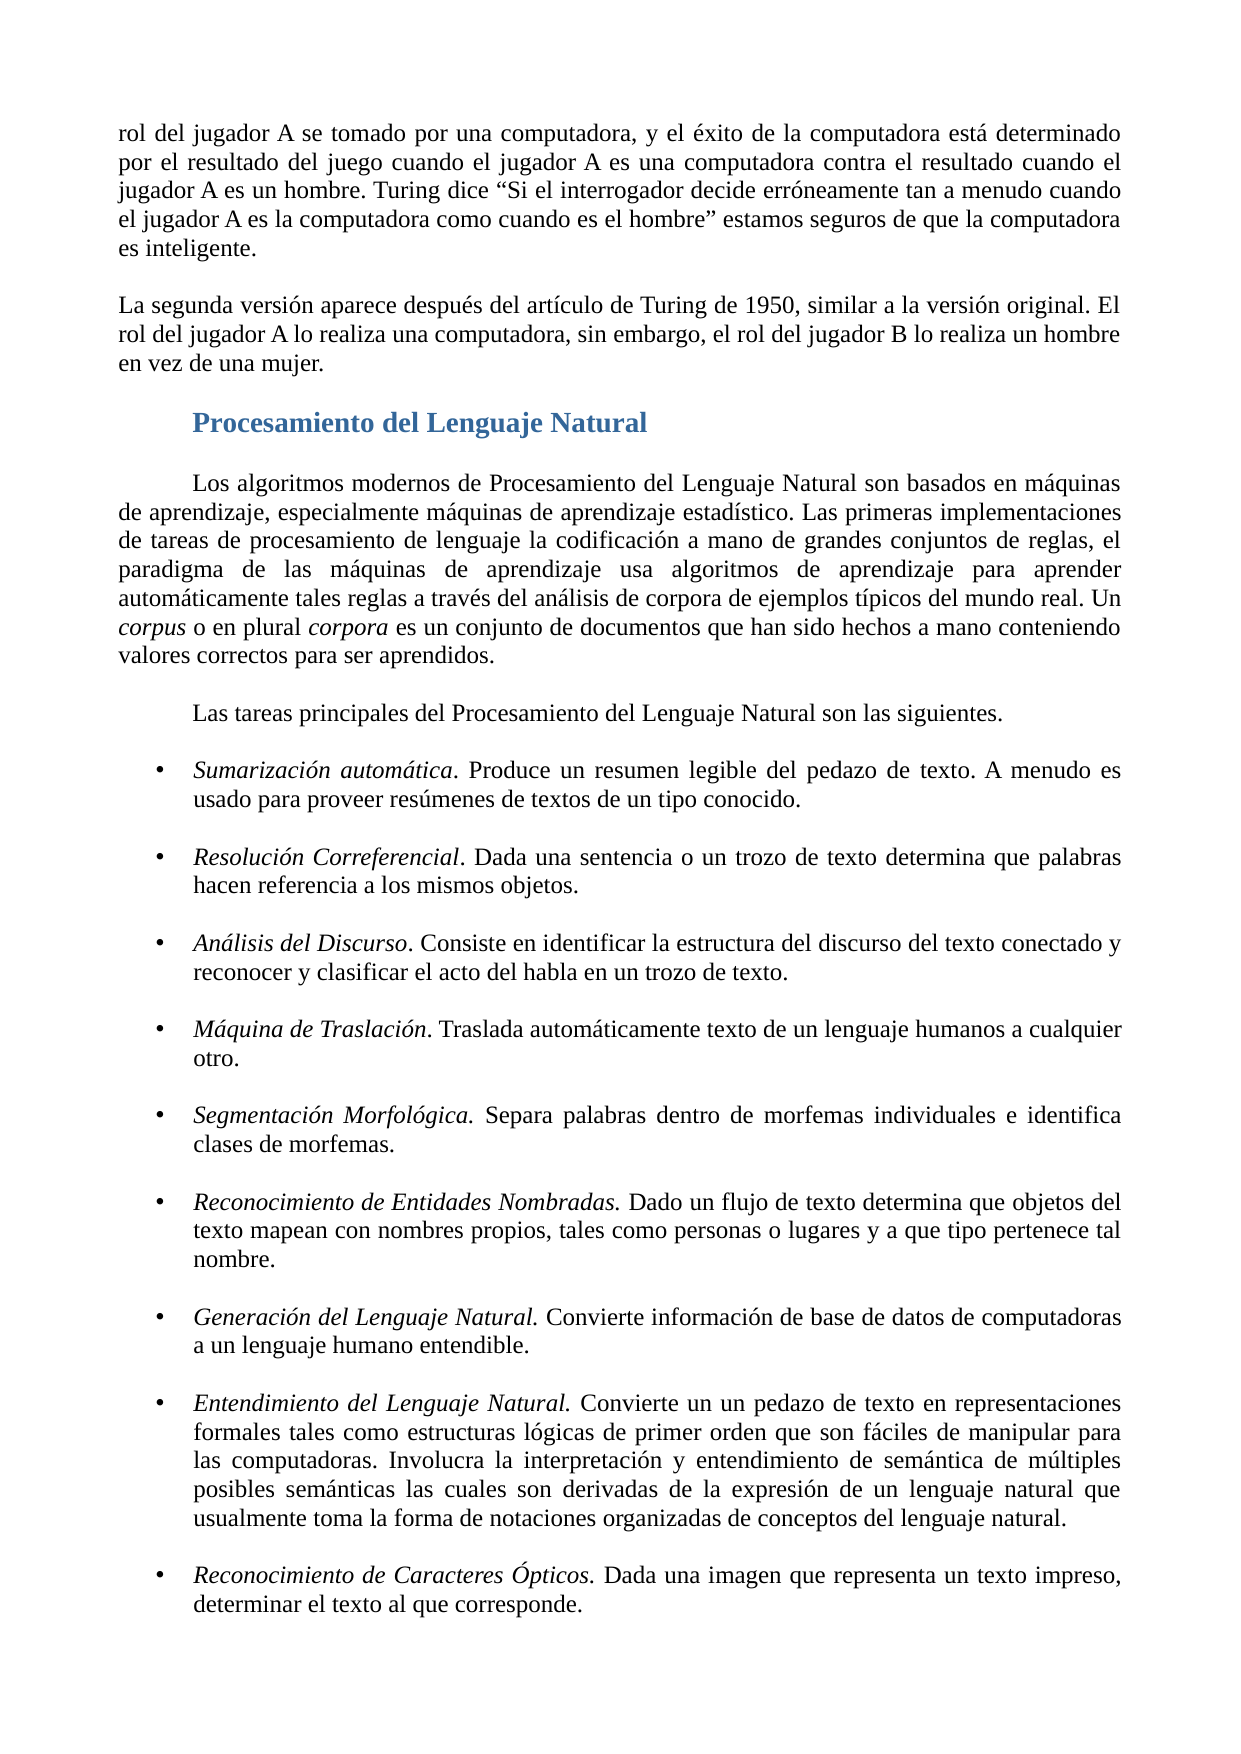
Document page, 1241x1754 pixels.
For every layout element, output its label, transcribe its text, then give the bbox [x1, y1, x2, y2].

list Análisis del Discurso. Consiste en identificar la estructura del discurso del texto conectado y reconocer y clasificar el acto del habla en un trozo de texto. [156, 928, 1122, 985]
list Reconocimiento de Entidades Nombradas. Dado un flujo de texto determina que objetos del texto mapean con nombres propios, tales como personas o lugares y a que tipo pertenece tal nombre. [156, 1187, 1122, 1273]
list Generación del Lenguaje Natural. Convierte información de base de datos de computadoras a un lenguaje humano entendible. [156, 1302, 1122, 1359]
text rol del jugador A se tomado por una computadora, y el éxito de la computadora está determinado por el resultado del juego cuando el jugador A es una computadora contra el resultado cuando el jugador A es un hombre. Turing dice “Si el interrogador decide erróneamente tan a menudo cuando el jugador A es la computadora como cuando es el hombre” estamos seguros de que la computadora es inteligente. [118, 118, 1122, 262]
list Resolución Correferencial. Dada una sentencia o un trozo de texto determina que palabras hacen referencia a los mismos objetos. [156, 842, 1122, 899]
text Los algoritmos modernos de Procesamiento del Lenguaje Natural son basados en máquinas de aprendizaje, especialmente máquinas de aprendizaje estadístico. Las primeras implementaciones de tareas de procesamiento de lenguaje la codificación a mano de grandes conjuntos de reglas, el paradigma de las máquinas de aprendizaje usa algoritmos de aprendizaje para aprender automáticamente tales reglas a través del análisis de corpora de ejemplos típicos del mundo real. Un corpus o en plural corpora es un conjunto de documentos que han sido hechos a mano conteniendo valores correctos para ser aprendidos. [118, 468, 1122, 669]
list Segmentación Morfológica. Separa palabras dentro de morfemas individuales e identifica clases de morfemas. [156, 1100, 1122, 1158]
list Entendimiento del Lenguaje Natural. Convierte un un pedazo de texto en representaciones formales tales como estructuras lógicas de primer orden que son fáciles de manipular para las computadoras. Involucra la interpretación y entendimiento de semántica de múltiples posibles semánticas las cuales son derivadas de la expresión de un lenguaje natural que usualmente toma la forma de notaciones organizadas de conceptos del lenguaje natural. [156, 1388, 1122, 1532]
list Sumarización automática. Produce un resumen legible del pedazo de texto. A menudo es usado para proveer resúmenes de textos de un tipo conocido. [156, 755, 1122, 813]
list Reconocimiento de Caracteres Ópticos. Dada una imagen que representa un texto impreso, determinar el texto al que corresponde. [156, 1560, 1122, 1618]
text Las tareas principales del Procesamiento del Lenguaje Natural son las siguientes. [118, 698, 1122, 727]
text Procesamiento del Lenguaje Natural [118, 406, 1122, 439]
list Máquina de Traslación. Traslada automáticamente texto de un lenguaje humanos a cualquier otro. [156, 1014, 1122, 1072]
text La segunda versión aparece después del artículo de Turing de 1950, similar a la versión original. El rol del jugador A lo realiza una computadora, sin embargo, el rol del jugador B lo realiza un hombre en vez de una mujer. [118, 291, 1122, 377]
